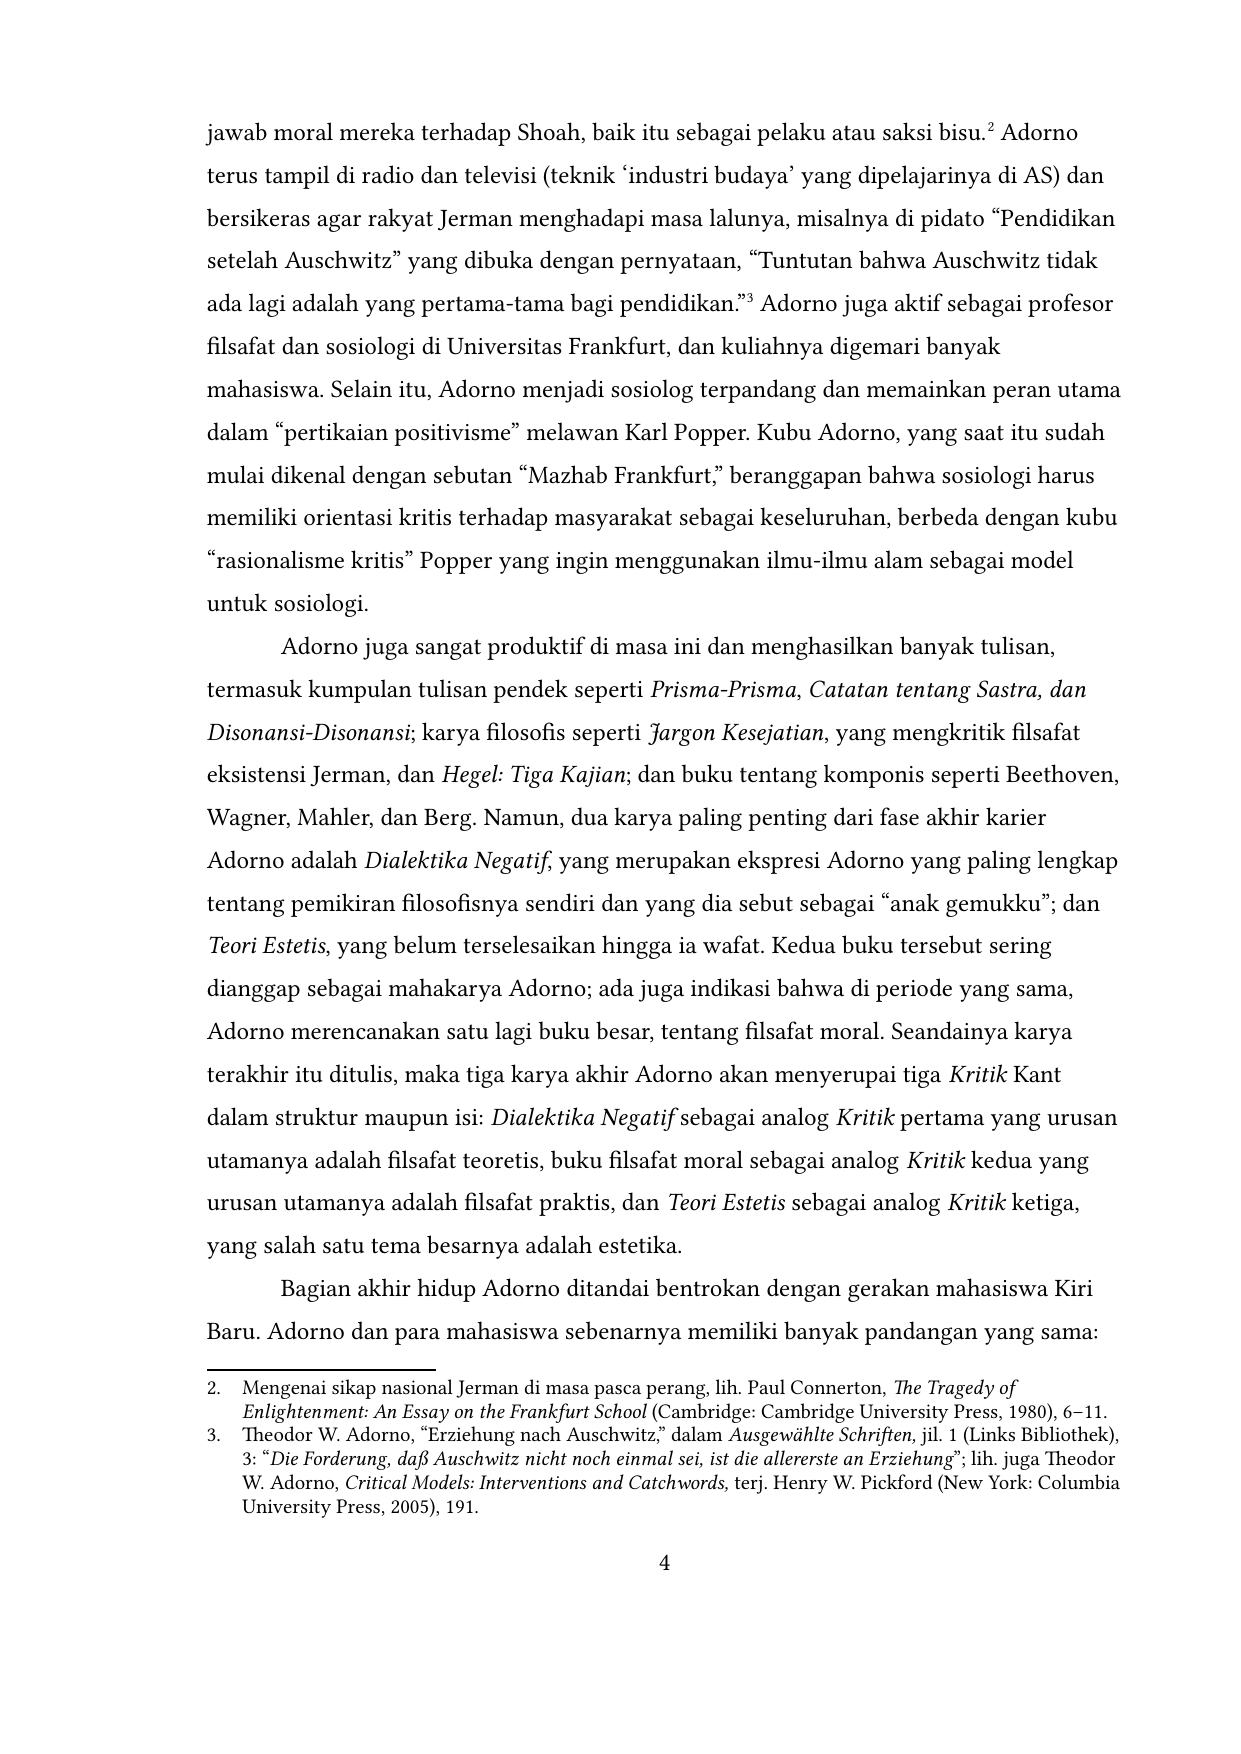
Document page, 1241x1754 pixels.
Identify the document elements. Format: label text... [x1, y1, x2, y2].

text jawab moral mereka terhadap Shoah, baik itu sebagai pelaku atau saksi bisu. Adorno terus tampil di radio dan televisi (teknik ‘industri budaya’ yang dipelajarinya di AS) dan bersikeras agar rakyat Jerman menghadapi masa lalunya, misalnya di pidato “Pendidikan setelah Auschwitz” yang dibuka dengan pernyataan, “Tuntutan bahwa Auschwitz tidak ada lagi adalah yang pertama-tama bagi pendidikan.” Adorno juga aktif sebagai profesor filsafat dan sosiologi di Universitas Frankfurt, dan kuliahnya digemari banyak mahasiswa. Selain itu, Adorno menjadi sosiolog terpandang dan memainkan peran utama dalam “pertikaian positivisme” melawan Karl Popper. Kubu Adorno, yang saat itu sudah mulai dikenal dengan sebutan “Mazhab Frankfurt,” beranggapan bahwa sosiologi harus memiliki orientasi kritis terhadap masyarakat sebagai keseluruhan, berbeda dengan kubu “rasionalisme kritis” Popper yang ingin menggunakan ilmu-ilmu alam sebagai model untuk sosiologi. [207, 118, 1122, 618]
text Adorno juga sangat produktif di masa ini dan menghasilkan banyak tulisan, termasuk kumpulan tulisan pendek seperti Prisma-Prisma, Catatan tentang Sastra, dan Disonansi-Disonansi; karya filosofis seperti Jargon Kesejatian, yang mengkritik filsafat eksistensi Jerman, dan Hegel: Tiga Kajian; dan buku tentang komponis seperti Beethoven, Wagner, Mahler, dan Berg. Namun, dua karya paling penting dari fase akhir karier Adorno adalah Dialektika Negatif, yang merupakan ekspresi Adorno yang paling lengkap tentang pemikiran filosofisnya sendiri dan yang dia sebut sebagai “anak gemukku”; dan Teori Estetis, yang belum terselesaikan hingga ia wafat. Kedua buku tersebut sering dianggap sebagai mahakarya Adorno; ada juga indikasi bahwa di periode yang sama, Adorno merencanakan satu lagi buku besar, tentang filsafat moral. Seandainya karya terakhir itu ditulis, maka tiga karya akhir Adorno akan menyerupai tiga Kritik Kant dalam struktur maupun isi: Dialektika Negatif sebagai analog Kritik pertama yang urusan utamanya adalah filsafat teoretis, buku filsafat moral sebagai analog Kritik kedua yang urusan utamanya adalah filsafat praktis, dan Teori Estetis sebagai analog Kritik ketiga, yang salah satu tema besarnya adalah estetika. [207, 632, 1122, 1260]
text Bagian akhir hidup Adorno ditandai bentrokan dengan gerakan mahasiswa Kiri Baru. Adorno dan para mahasiswa sebenarnya memiliki banyak pandangan yang sama: [207, 1274, 1122, 1345]
text Theodor W. Adorno, “Erziehung nach Auschwitz,” dalam Ausgewählte Schriften, jil. 1 (Links Bibliothek), 3: “Die Forderung, daß Auschwitz nicht noch einmal sei, ist die allererste an Erziehung”; lih. juga Theodor W. Adorno, Critical Models: Interventions and Catchwords, terj. Henry W. Pickford (New York: Columbia University Press, 2005), 191. [207, 1423, 1122, 1518]
text Mengenai sikap nasional Jerman di masa pasca perang, lih. Paul Connerton, The Tragedy of Enlightenment: An Essay on the Frankfurt School (Cambridge: Cambridge University Press, 1980), 6–11. [207, 1376, 1122, 1423]
